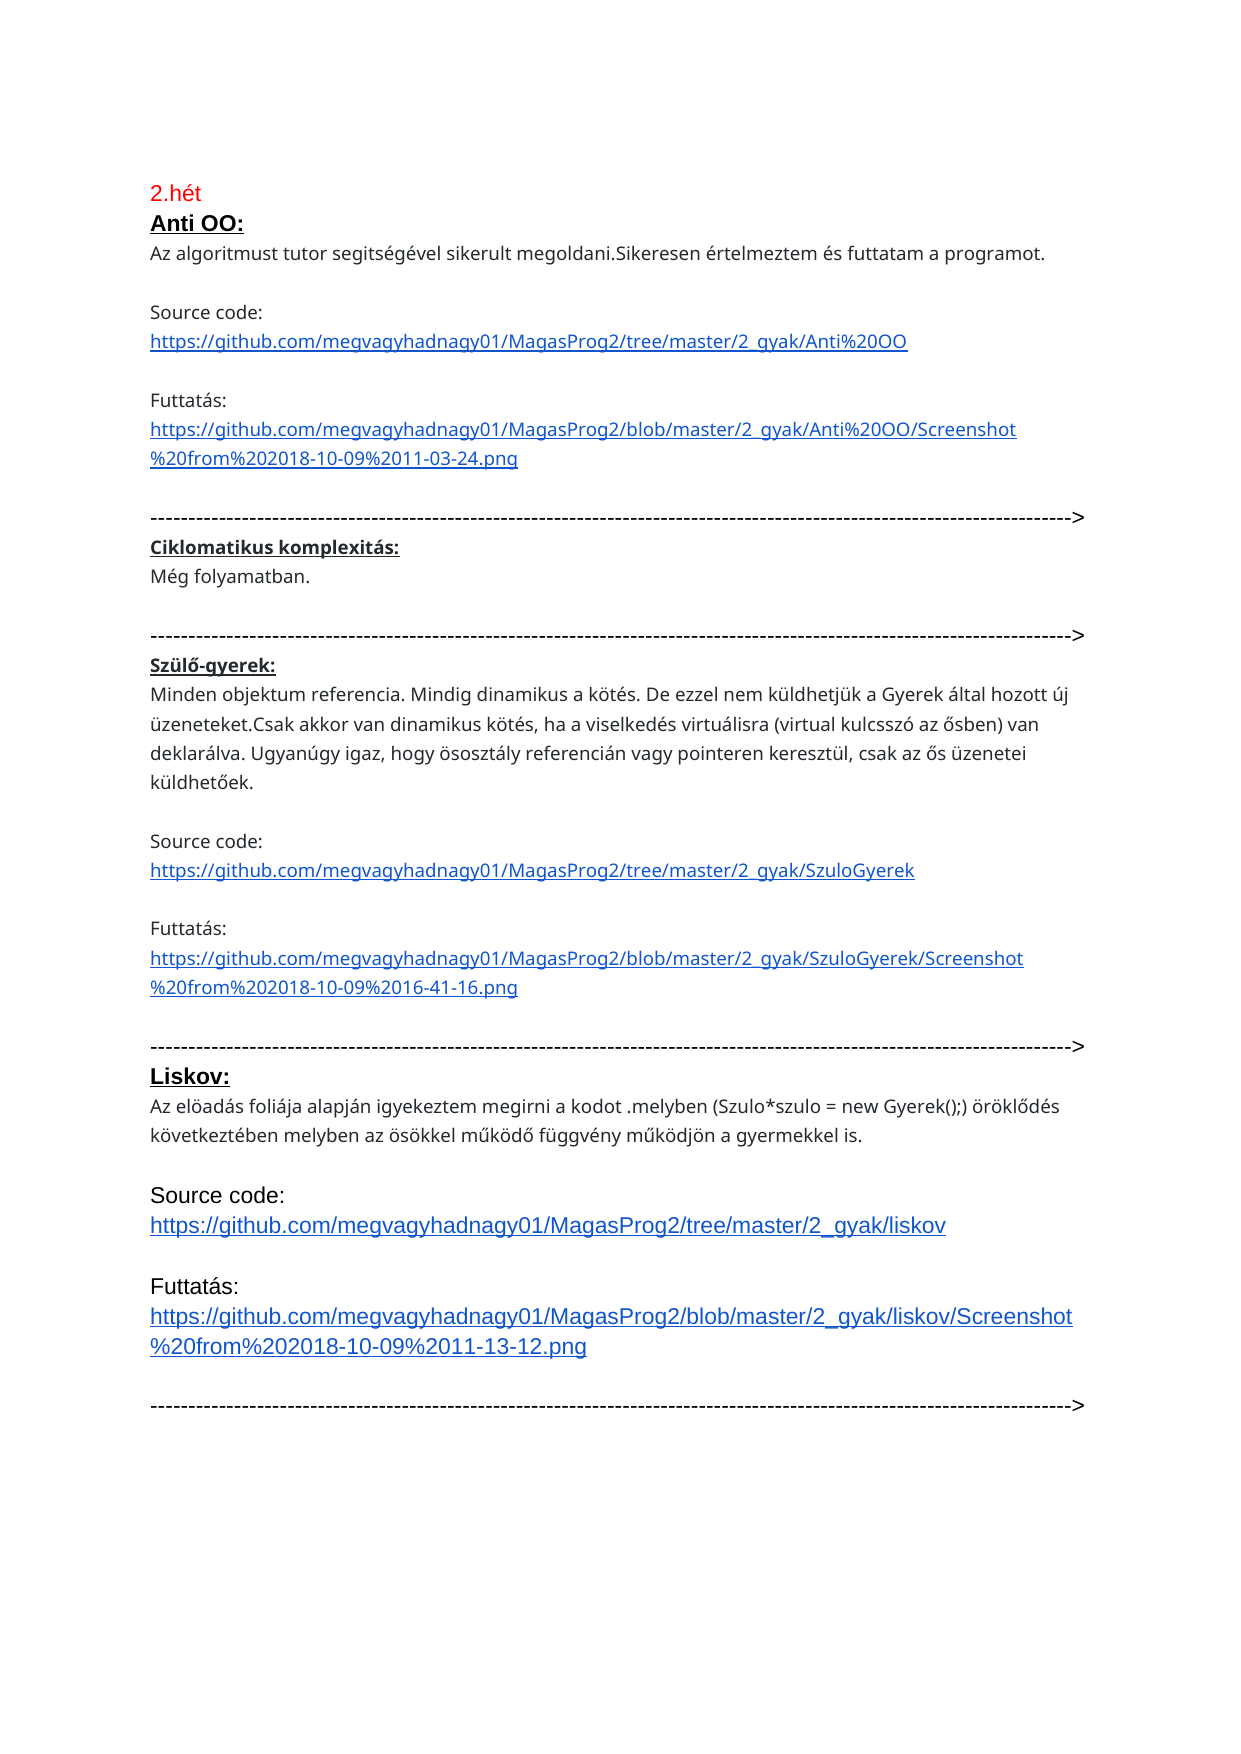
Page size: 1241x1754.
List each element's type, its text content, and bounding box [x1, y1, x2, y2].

text -------------------------------------------------------------------------------------------------------------------------> [150, 1033, 1090, 1059]
text Source code: [150, 1182, 1090, 1208]
text -------------------------------------------------------------------------------------------------------------------------> [150, 504, 1090, 530]
text Még folyamatban. [150, 563, 1090, 589]
text 2.hét [150, 180, 1090, 207]
text https://github.com/megvagyhadnagy01/MagasProg2/blob/master/2_gyak/liskov/Screenshot%20from%202018-10-09%2011-13-12.png [150, 1303, 1090, 1359]
text Source code: [150, 299, 1090, 325]
text Minden objektum referencia. Mindig dinamikus a kötés. De ezzel nem küldhetjük a Gyerek által hozott új üzeneteket.Csak akkor van dinamikus kötés, ha a viselkedés virtuálisra (virtual kulcsszó az ősben) van deklarálva. Ugyanúgy igaz, hogy ösosztály referencián vagy pointeren keresztül, csak az ős üzenetei küldhetőek. [150, 682, 1090, 795]
text Az algoritmust tutor segitségével sikerult megoldani.Sikeresen értelmeztem és futtatam a programot. [150, 241, 1090, 266]
text Az elöadás foliája alapján igyekeztem megirni a kodot .melyben (Szulo*szulo = new Gyerek();) öröklődés következtében melyben az ösökkel működő függvény működjön a gyermekkel is. [150, 1093, 1090, 1148]
text Anti OO: [150, 210, 1090, 237]
text Liskov: [150, 1063, 1090, 1089]
text -------------------------------------------------------------------------------------------------------------------------> [150, 622, 1090, 648]
text Futtatás: [150, 387, 1090, 412]
text https://github.com/megvagyhadnagy01/MagasProg2/tree/master/2_gyak/liskov [150, 1212, 1090, 1238]
text Szülő-gyerek: [150, 652, 1090, 678]
text Ciklomatikus komplexitás: [150, 534, 1090, 560]
text -------------------------------------------------------------------------------------------------------------------------> [150, 1392, 1090, 1419]
text Futtatás: [150, 916, 1090, 941]
text https://github.com/megvagyhadnagy01/MagasProg2/tree/master/2_gyak/SzuloGyerek [150, 857, 1090, 883]
text https://github.com/megvagyhadnagy01/MagasProg2/blob/master/2_gyak/SzuloGyerek/Screenshot%20from%202018-10-09%2016-41-16.png [150, 945, 1090, 1000]
text https://github.com/megvagyhadnagy01/MagasProg2/blob/master/2_gyak/Anti%20OO/Screenshot%20from%202018-10-09%2011-03-24.png [150, 416, 1090, 471]
text Futtatás: [150, 1273, 1090, 1299]
text https://github.com/megvagyhadnagy01/MagasProg2/tree/master/2_gyak/Anti%20OO [150, 328, 1090, 354]
text Source code: [150, 828, 1090, 853]
